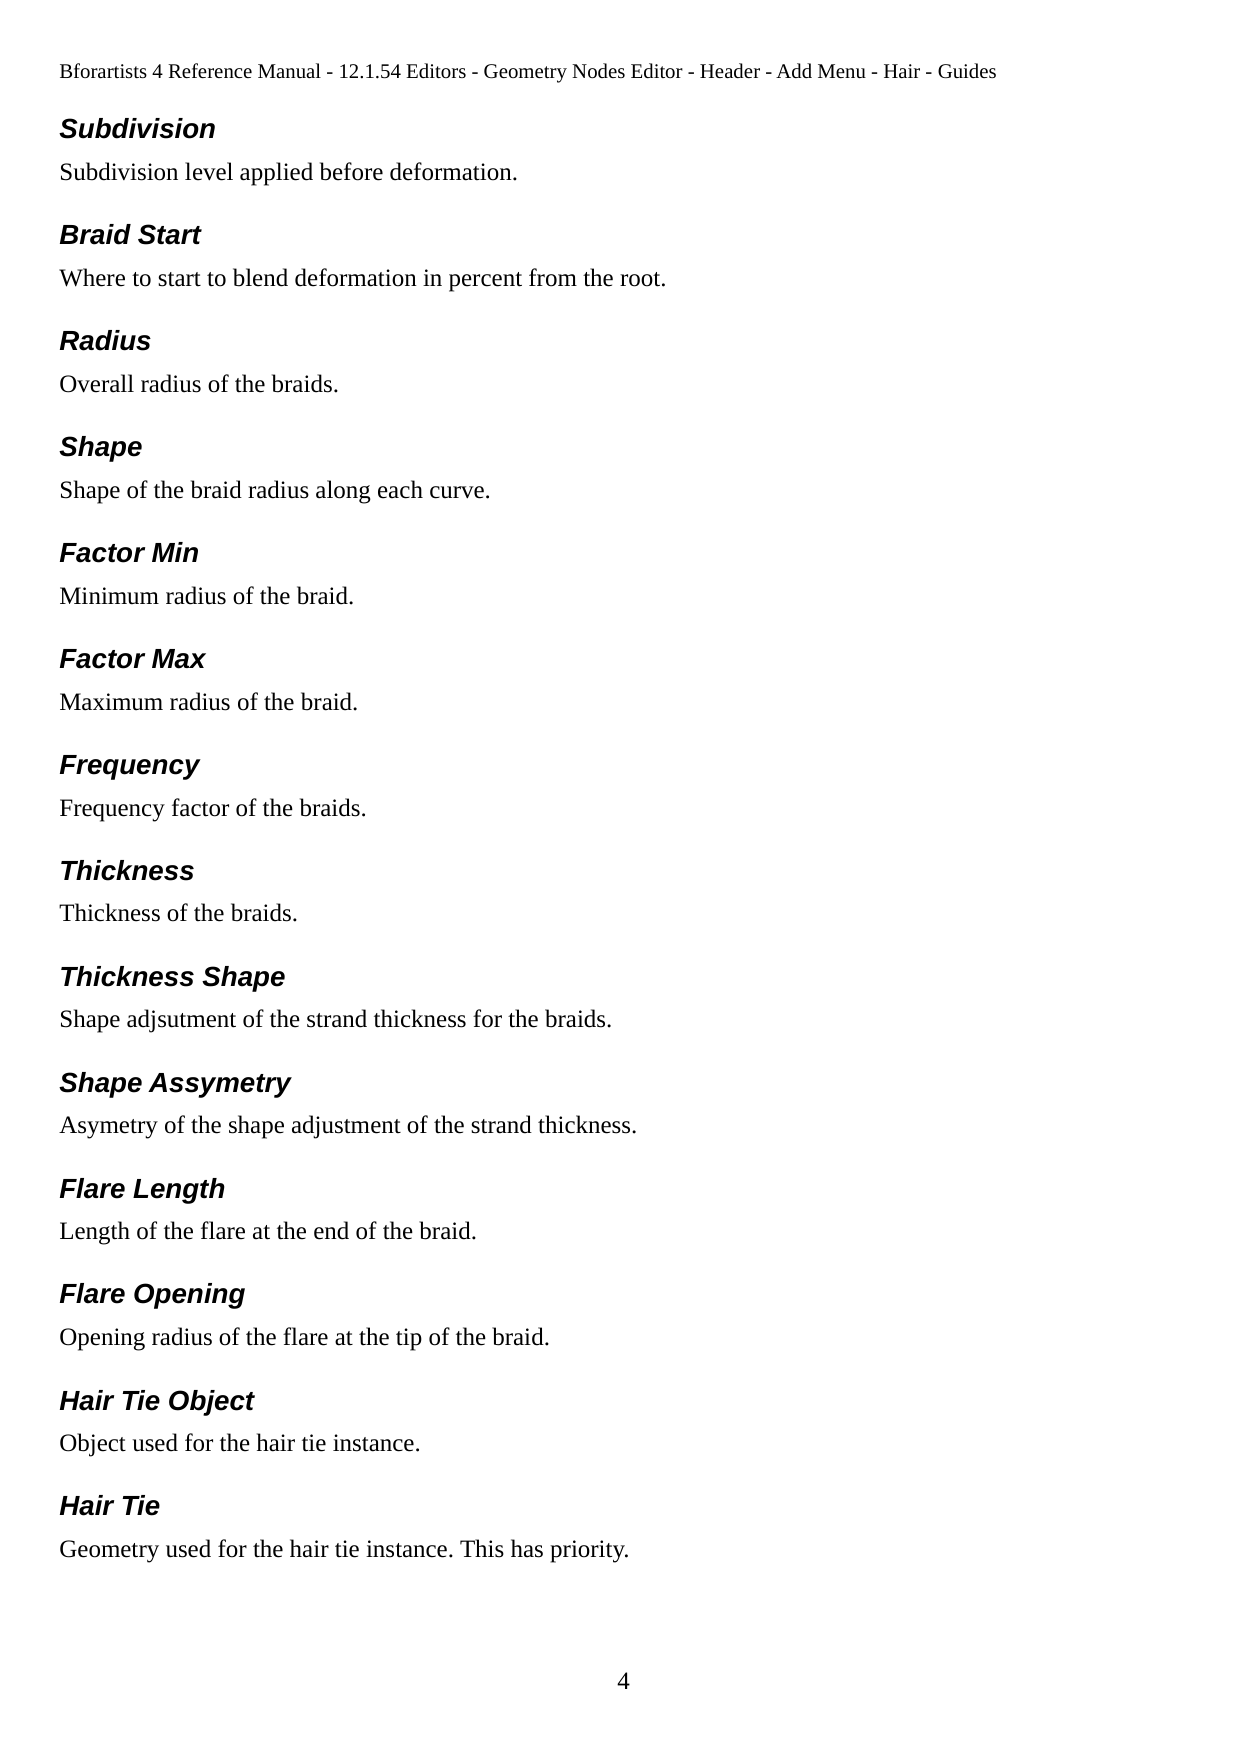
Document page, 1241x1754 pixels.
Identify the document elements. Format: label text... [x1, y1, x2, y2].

text Opening radius of the flare at the tip of the braid. [59, 1322, 1181, 1351]
text Length of the flare at the end of the braid. [59, 1216, 1181, 1245]
subtitle Hair Tie Object [59, 1384, 1181, 1416]
subtitle Shape [59, 430, 1181, 462]
subtitle Shape Assymetry [59, 1066, 1181, 1098]
subtitle Thickness Shape [59, 960, 1181, 992]
text Object used for the hair tie instance. [59, 1428, 1181, 1457]
subtitle Frequency [59, 748, 1181, 780]
text Where to start to blend deformation in percent from the root. [59, 263, 1181, 292]
text Shape adjsutment of the strand thickness for the braids. [59, 1004, 1181, 1033]
text Shape of the braid radius along each curve. [59, 475, 1181, 503]
text Minimum radius of the braid. [59, 581, 1181, 609]
text Geometry used for the hair tie instance. This has priority. [59, 1534, 1181, 1563]
text Subdivision level applied before deformation. [59, 157, 1181, 186]
subtitle Braid Start [59, 218, 1181, 250]
text Maximum radius of the braid. [59, 687, 1181, 715]
subtitle Flare Length [59, 1172, 1181, 1204]
subtitle Factor Min [59, 536, 1181, 568]
subtitle Hair Tie [59, 1490, 1181, 1522]
subtitle Subdivision [59, 113, 1181, 144]
subtitle Flare Opening [59, 1278, 1181, 1310]
text Thickness of the braids. [59, 898, 1181, 927]
text Frequency factor of the braids. [59, 793, 1181, 821]
text Overall radius of the braids. [59, 369, 1181, 398]
subtitle Radius [59, 324, 1181, 356]
text Asymetry of the shape adjustment of the strand thickness. [59, 1110, 1181, 1139]
subtitle Thickness [59, 854, 1181, 886]
subtitle Factor Max [59, 642, 1181, 674]
